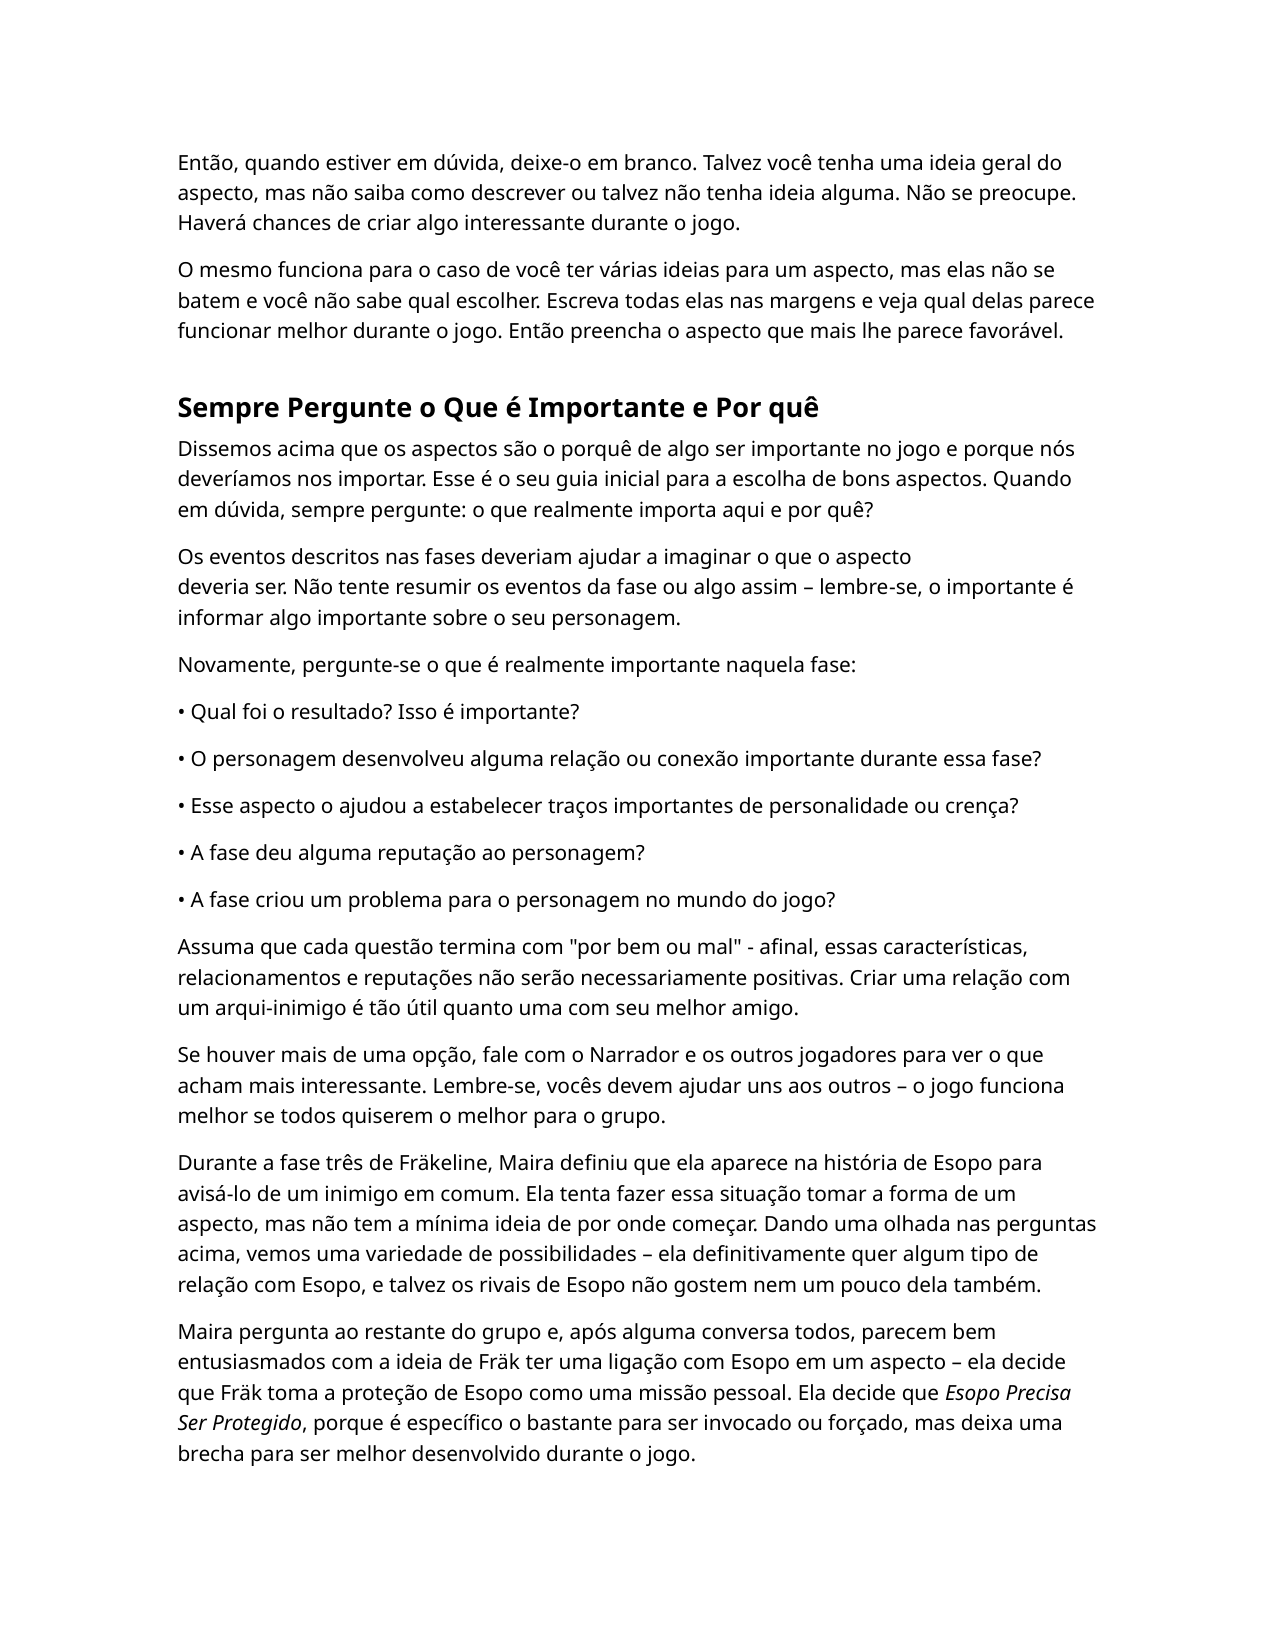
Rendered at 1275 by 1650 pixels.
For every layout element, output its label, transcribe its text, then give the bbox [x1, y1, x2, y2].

text • A fase criou um problema para o personagem no mundo do jogo? [177, 885, 1098, 914]
text • Esse aspecto o ajudou a estabelecer traços importantes de personalidade ou crença? [177, 791, 1098, 819]
text • O personagem desenvolveu alguma relação ou conexão importante durante essa fase? [177, 744, 1098, 772]
text Durante a fase três de Fräkeline, Maira definiu que ela aparece na história de Esopo para avisá-lo de um inimigo em comum. Ela tenta fazer essa situação tomar a forma de um aspecto, mas não tem a mínima ideia de por onde começar. Dando uma olhada nas perguntas acima, vemos uma variedade de possibilidades – ela definitivamente quer algum tipo de relação com Esopo, e talvez os rivais de Esopo não gostem nem um pouco dela também. [177, 1148, 1098, 1298]
text • A fase deu alguma reputação ao personagem? [177, 838, 1098, 867]
text Novamente, pergunte-se o que é realmente importante naquela fase: [177, 650, 1098, 678]
text Assuma que cada questão termina com "por bem ou mal" - afinal, essas características, relacionamentos e reputações não serão necessariamente positivas. Criar uma relação com um arqui-inimigo é tão útil quanto uma com seu melhor amigo. [177, 932, 1098, 1022]
text Dissemos acima que os aspectos são o porquê de algo ser importante no jogo e porque nós deveríamos nos importar. Esse é o seu guia inicial para a escolha de bons aspectos. Quando em dúvida, sempre pergunte: o que realmente importa aqui e por quê? [177, 434, 1098, 523]
text Se houver mais de uma opção, fale com o Narrador e os outros jogadores para ver o que acham mais interessante. Lembre-se, vocês devem ajudar uns aos outros – o jogo funciona melhor se todos quiserem o melhor para o grupo. [177, 1040, 1098, 1129]
subtitle Sempre Pergunte o Que é Importante e Por quê [177, 388, 1098, 425]
text Então, quando estiver em dúvida, deixe-o em branco. Talvez você tenha uma ideia geral do aspecto, mas não saiba como descrever ou talvez não tenha ideia alguma. Não se preocupe. Haverá chances de criar algo interessante durante o jogo. [177, 148, 1098, 237]
text Os eventos descritos nas fases deveriam ajudar a imaginar o que o aspecto deveria ser. Não tente resumir os eventos da fase ou algo assim – lembre-se, o importante é informar algo importante sobre o seu personagem. [177, 542, 1098, 631]
text Maira pergunta ao restante do grupo e, após alguma conversa todos, parecem bem entusiasmados com a ideia de Fräk ter uma ligação com Esopo em um aspecto – ela decide que Fräk toma a proteção de Esopo como uma missão pessoal. Ela decide que Esopo Precisa Ser Protegido, porque é específico o bastante para ser invocado ou forçado, mas deixa uma brecha para ser melhor desenvolvido durante o jogo. [177, 1317, 1098, 1467]
text • Qual foi o resultado? Isso é importante? [177, 697, 1098, 725]
text O mesmo funciona para o caso de você ter várias ideias para um aspecto, mas elas não se batem e você não sabe qual escolher. Escreva todas elas nas margens e veja qual delas parece funcionar melhor durante o jogo. Então preencha o aspecto que mais lhe parece favorável. [177, 256, 1098, 345]
